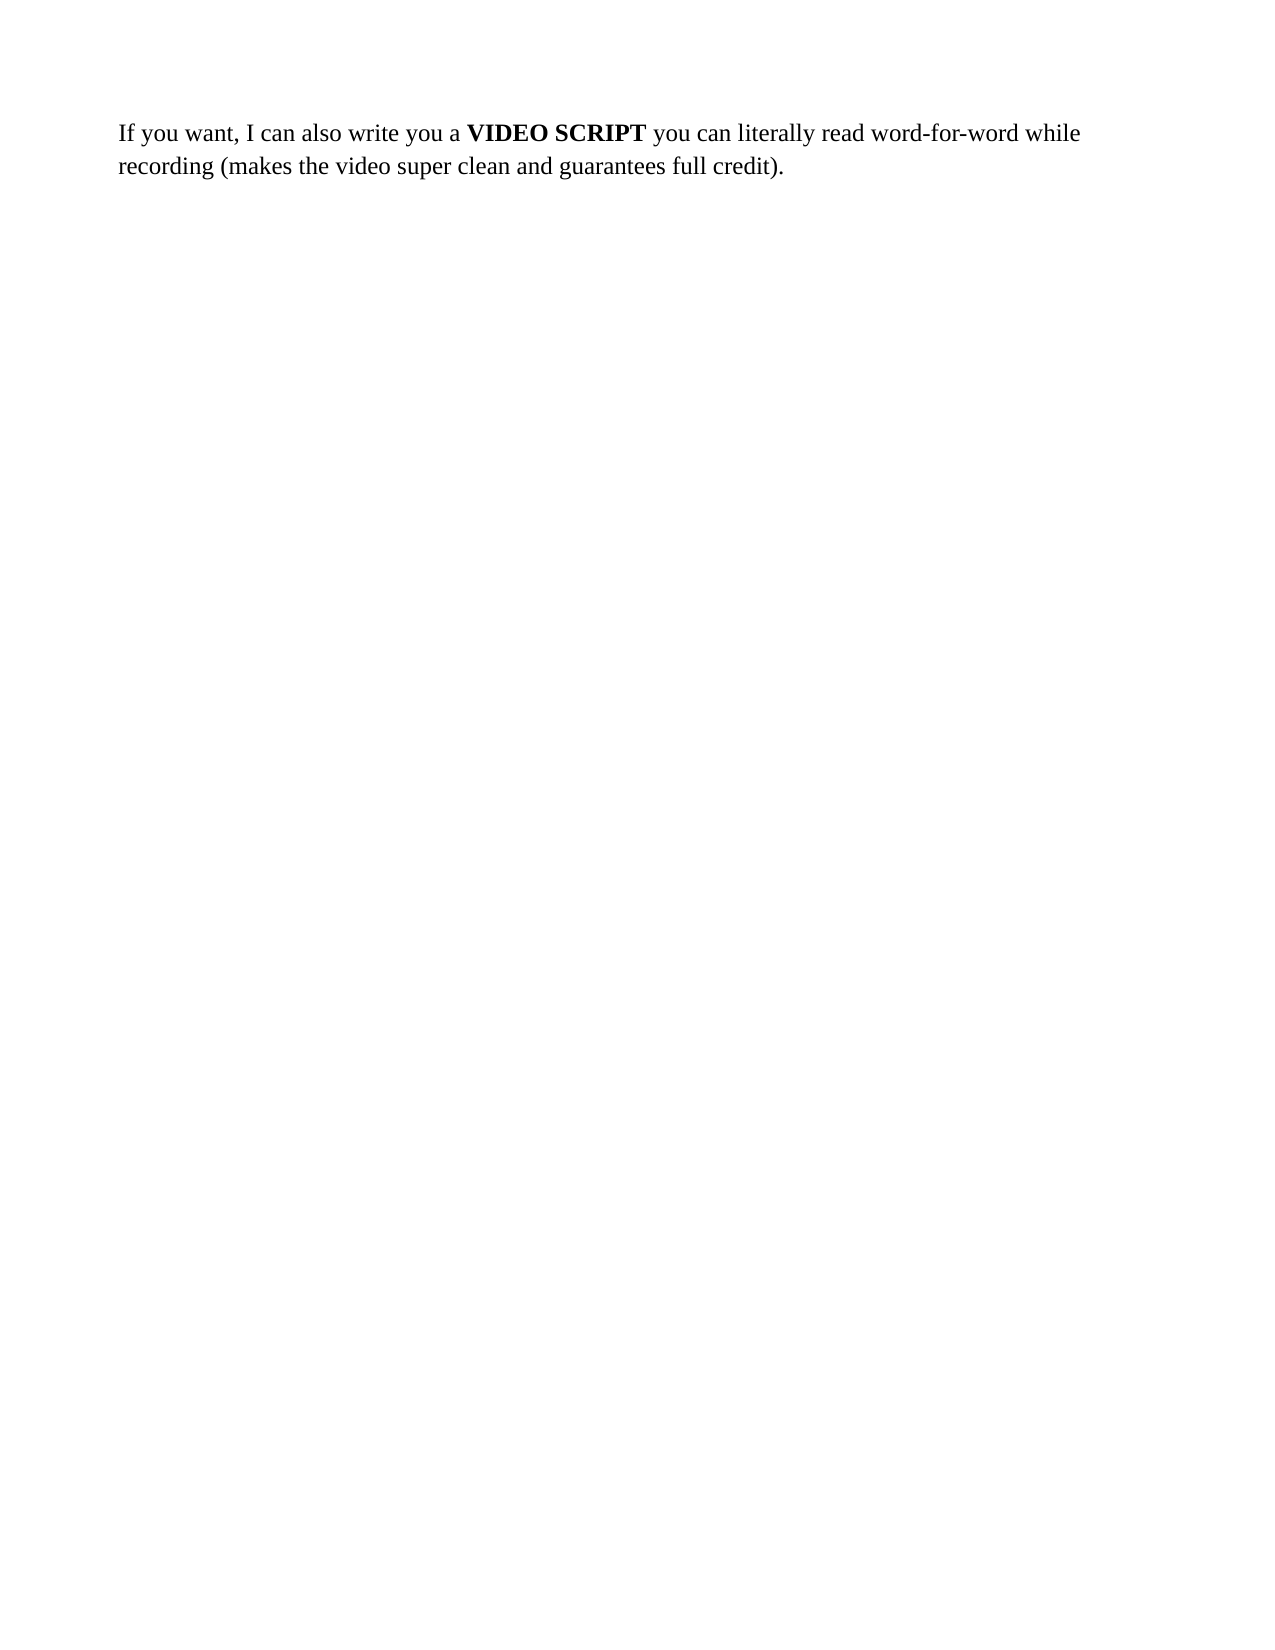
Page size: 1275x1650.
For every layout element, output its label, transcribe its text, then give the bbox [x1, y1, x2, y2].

text If you want, I can also write you a VIDEO SCRIPT you can literally read word-for-word while recording (makes the video super clean and guarantees full credit). [118, 118, 1157, 180]
